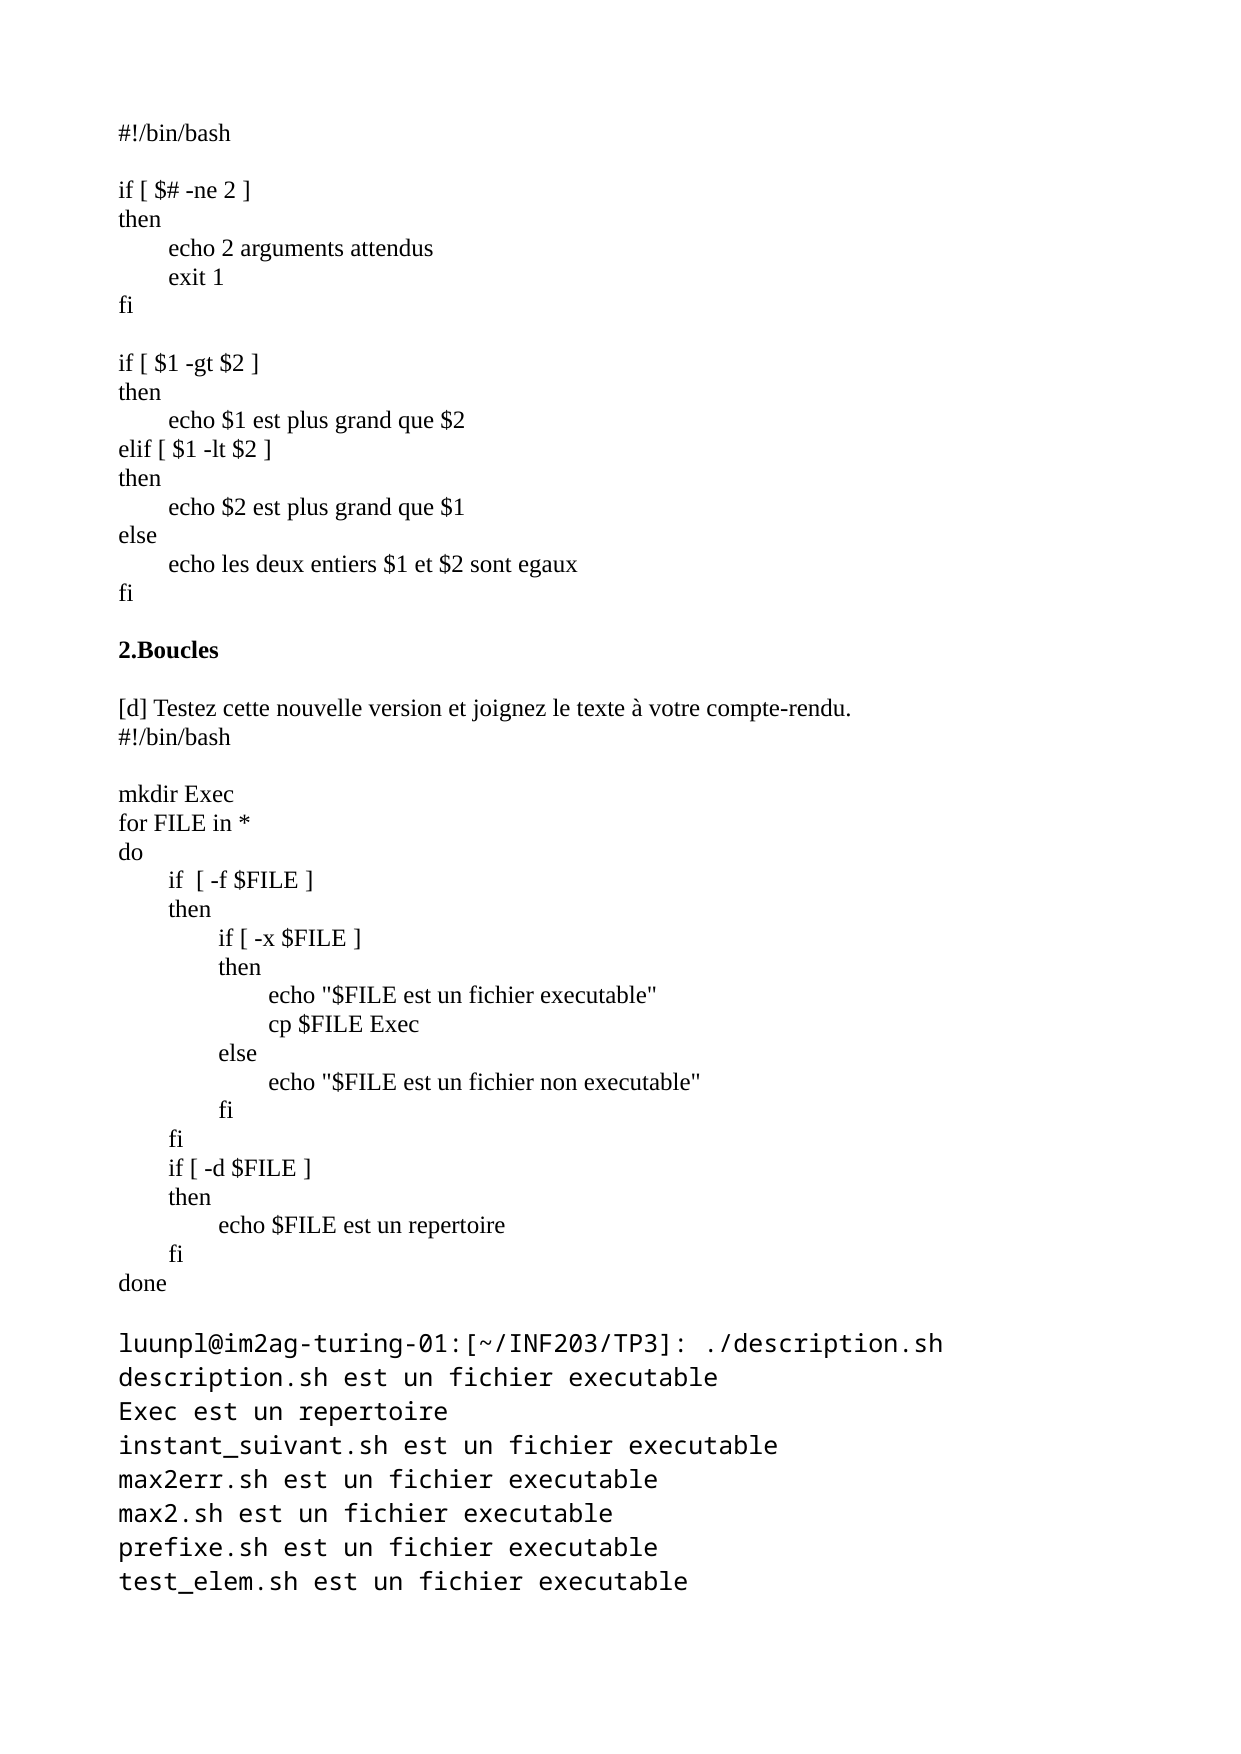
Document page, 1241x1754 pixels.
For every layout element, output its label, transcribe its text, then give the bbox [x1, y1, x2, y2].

text then [118, 377, 1122, 406]
text #!/bin/bash [118, 118, 1122, 147]
text max2err.sh est un fichier executable [118, 1462, 1122, 1496]
text Exec est un repertoire [118, 1394, 1122, 1428]
text description.sh est un fichier executable [118, 1360, 1122, 1394]
text for FILE in * [118, 808, 1122, 837]
text max2.sh est un fichier executable [118, 1496, 1122, 1530]
text #!/bin/bash [118, 722, 1122, 751]
text then [118, 1182, 1122, 1211]
text echo "$FILE est un fichier executable" [118, 981, 1122, 1009]
text exit 1 [118, 262, 1122, 291]
text if [ -d $FILE ] [118, 1153, 1122, 1182]
text prefixe.sh est un fichier executable [118, 1530, 1122, 1564]
text cp $FILE Exec [118, 1009, 1122, 1038]
text 2.Boucles [118, 636, 1122, 664]
text echo $2 est plus grand que $1 [118, 492, 1122, 521]
text elif [ $1 -lt $2 ] [118, 434, 1122, 463]
text mkdir Exec [118, 779, 1122, 808]
text if [ -f $FILE ] [118, 866, 1122, 894]
text else [118, 521, 1122, 549]
text fi [118, 578, 1122, 607]
text [d] Testez cette nouvelle version et joignez le texte à votre compte-rendu. [118, 693, 1122, 722]
text then [118, 894, 1122, 923]
text echo "$FILE est un fichier non executable" [118, 1067, 1122, 1096]
text then [118, 952, 1122, 981]
text fi [118, 1096, 1122, 1124]
text echo 2 arguments attendus [118, 233, 1122, 262]
text echo $1 est plus grand que $2 [118, 406, 1122, 434]
text then [118, 204, 1122, 233]
text instant_suivant.sh est un fichier executable [118, 1428, 1122, 1462]
text done [118, 1268, 1122, 1297]
text if [ $# -ne 2 ] [118, 176, 1122, 204]
text do [118, 837, 1122, 866]
text then [118, 463, 1122, 492]
text test_elem.sh est un fichier executable [118, 1564, 1122, 1598]
text if [ -x $FILE ] [118, 923, 1122, 952]
text echo les deux entiers $1 et $2 sont egaux [118, 549, 1122, 578]
text echo $FILE est un repertoire [118, 1211, 1122, 1239]
text if [ $1 -gt $2 ] [118, 348, 1122, 377]
text else [118, 1038, 1122, 1067]
text fi [118, 1124, 1122, 1153]
text fi [118, 291, 1122, 319]
text luunpl@im2ag-turing-01:[~/INF203/TP3]: ./description.sh [118, 1326, 1122, 1360]
text fi [118, 1239, 1122, 1268]
